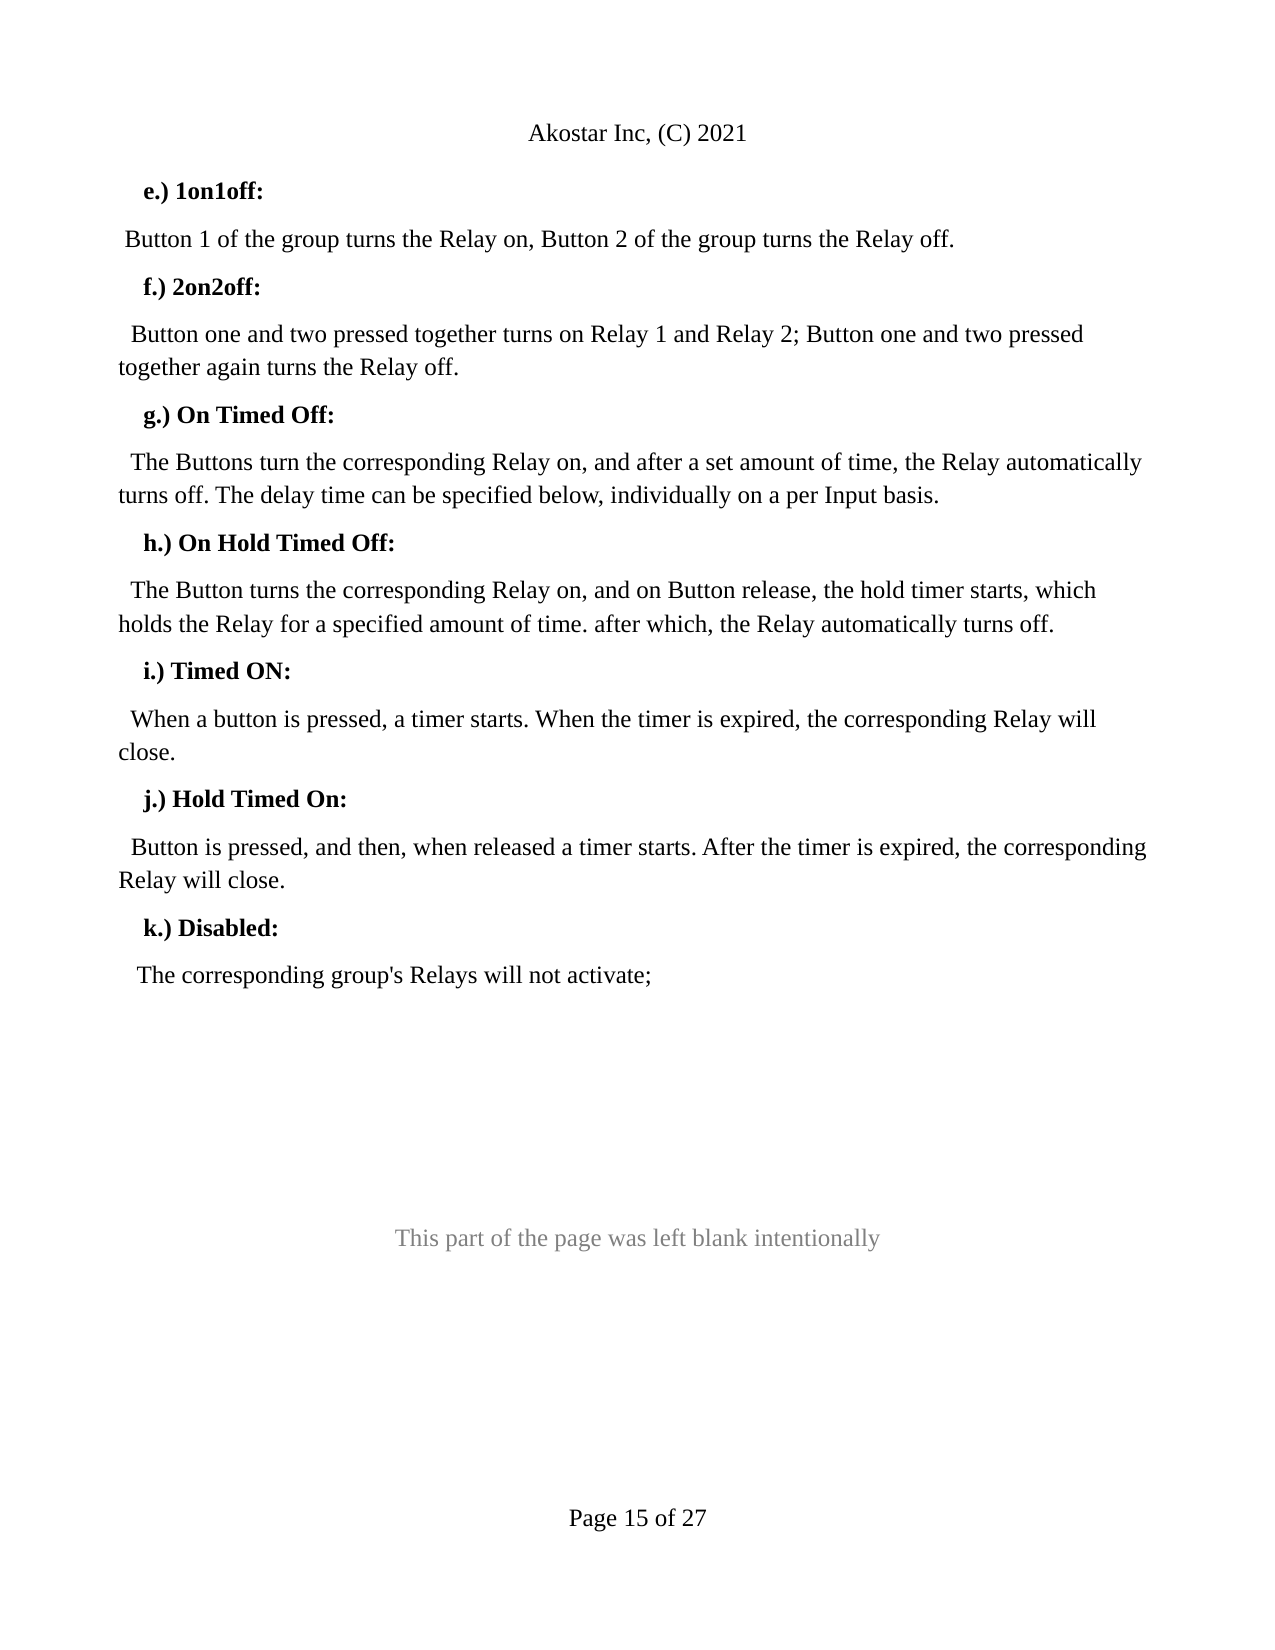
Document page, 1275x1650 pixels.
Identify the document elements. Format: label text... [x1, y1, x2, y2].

text Button one and two pressed together turns on Relay 1 and Relay 2; Button one and two pressed together again turns the Relay off. [118, 319, 1157, 381]
text Button is pressed, and then, when released a timer starts. After the timer is expired, the corresponding Relay will close. [118, 832, 1157, 894]
text k.) Disabled: [118, 913, 1157, 941]
text e.) 1on1off: [118, 176, 1157, 205]
text The corresponding group's Relays will not activate; [118, 960, 1157, 989]
text j.) Hold Timed On: [118, 784, 1157, 813]
text g.) On Timed Off: [118, 400, 1157, 428]
text The Buttons turn the corresponding Relay on, and after a set amount of time, the Relay automatically turns off. The delay time can be specified below, individually on a per Input basis. [118, 447, 1157, 509]
text f.) 2on2off: [118, 272, 1157, 300]
text The Button turns the corresponding Relay on, and on Button release, the hold timer starts, which holds the Relay for a specified amount of time. after which, the Relay automatically turns off. [118, 576, 1157, 637]
subtitle This part of the page was left blank intentionally [118, 1223, 1157, 1251]
text When a button is pressed, a timer starts. When the timer is expired, the corresponding Relay will close. [118, 704, 1157, 766]
text i.) Timed ON: [118, 656, 1157, 685]
text h.) On Hold Timed Off: [118, 528, 1157, 557]
text Button 1 of the group turns the Relay on, Button 2 of the group turns the Relay off. [118, 224, 1157, 253]
